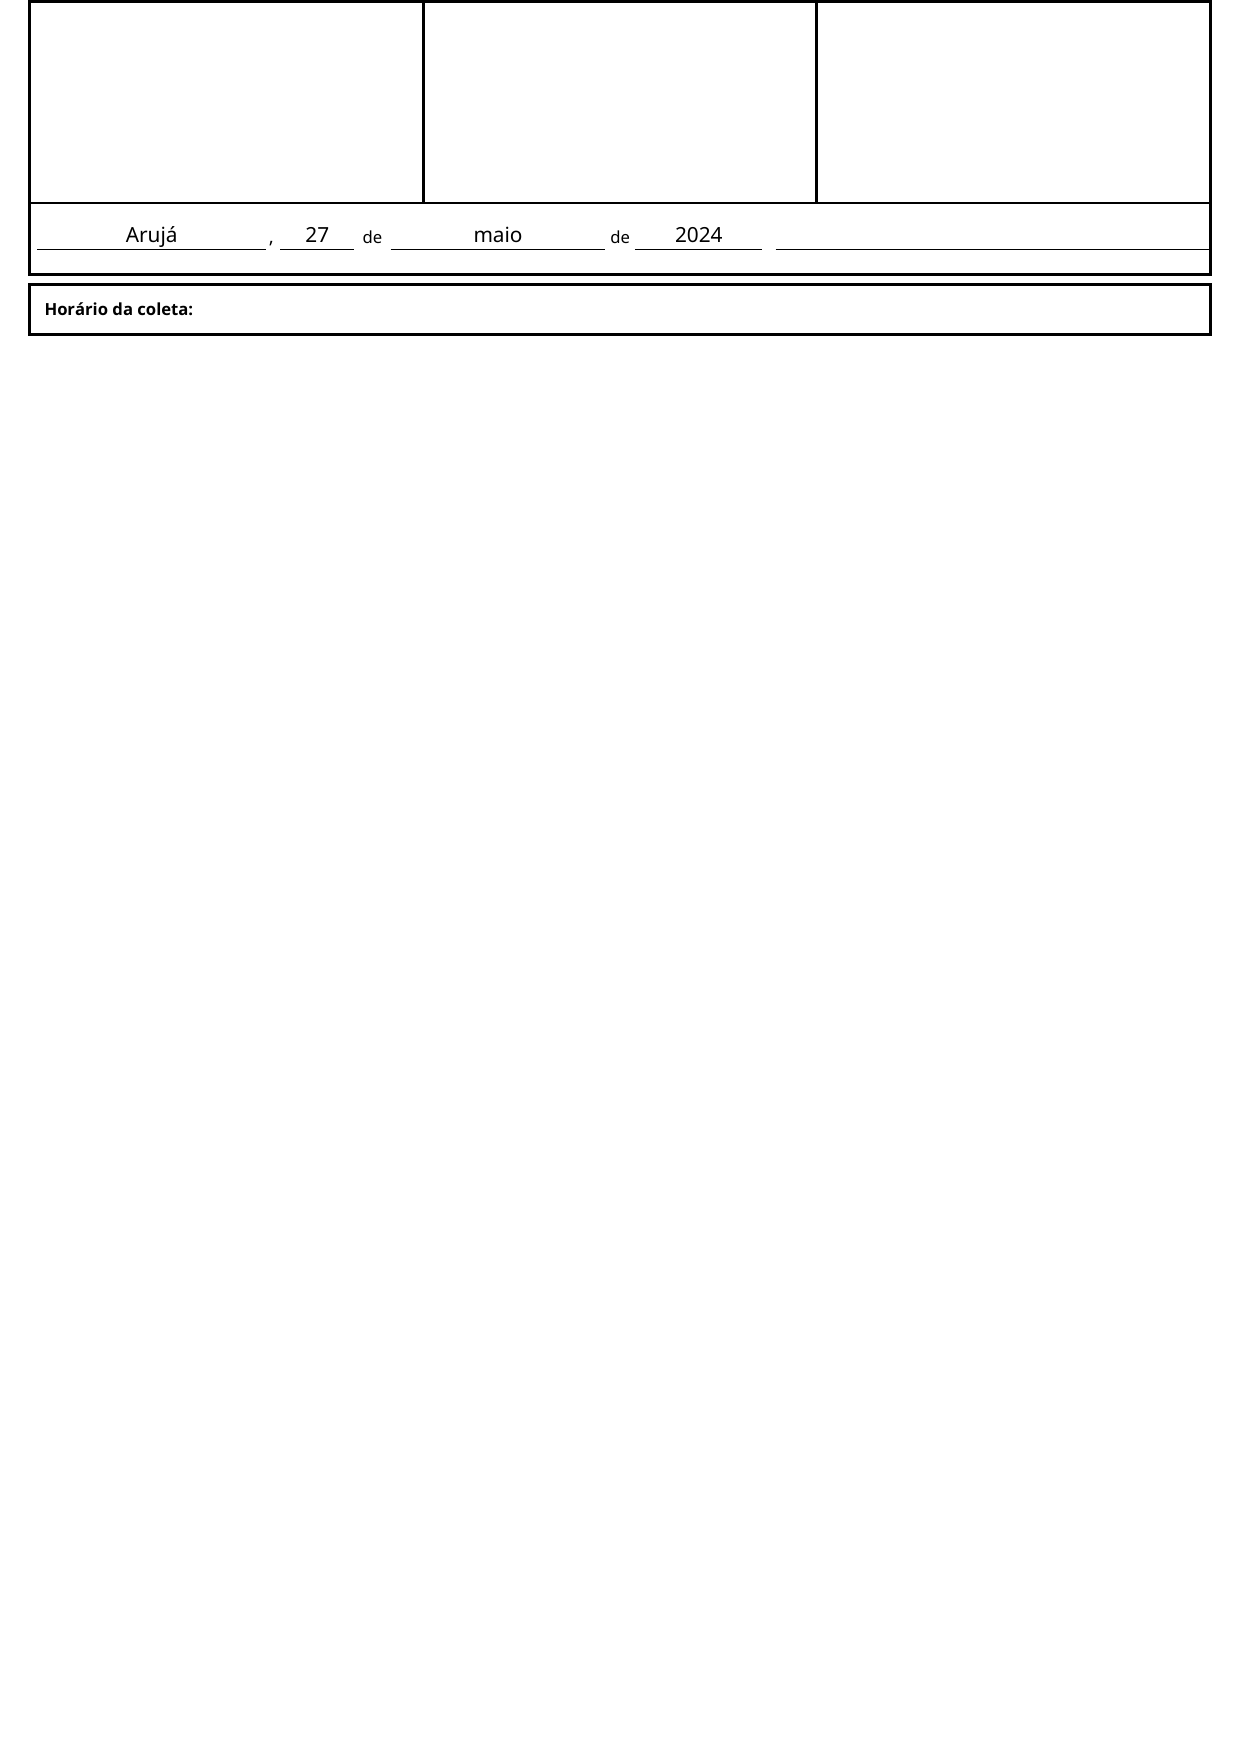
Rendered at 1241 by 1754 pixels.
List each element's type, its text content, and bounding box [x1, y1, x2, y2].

table_cell [776, 250, 1209, 273]
table_cell [391, 250, 605, 273]
table_cell [776, 204, 1209, 249]
table_cell [37, 250, 266, 273]
table_cell [31, 204, 37, 249]
table_cell maio [391, 204, 605, 249]
table_cell [266, 249, 280, 273]
table_cell 2024 [635, 204, 762, 249]
table_cell BR2450471688652 BR248451816503O BR240819701680T BR240208127332K BR249496990940B BR2443010711496 BR249751817453N BR2406588758182 BR244393964009S BR2490781657227 BR244917751454E BR242795975437G BR2445446745192 BR240223719103I BR2459444359274 BR2434662257152 BR241014655169G BR2476243257189 BR2487090585436 BR244960567730G BR246557377175I BR243987266136Y BR2489581981276 BR2491254241761 BR249084744884E BR2402459612580 BR248494163259W BR240965095319Y BR2488631596497 BR244219591428E BR2422549426583 BR2467518880853 BR245613268990R BR2447867442889 BR2412873060997 BR2482350444772 BR2418390713301 BR2473004021355 BR243786417390K BR2430308100650 BR2412599811133 BR2455049440213 BR2481040142384 BR240939123368A BR246025595079Y BR241273968814U [425, 3, 815, 202]
table_cell BR248685324563N BR2450578299616 BR2409462284683 BR2411034679039 BR249122806927E BR247899750731A BR2483657607972 BR2428330523838 BR243258864910Z BR247016252853N BR249132712088P BR246193922463C BR246719672129H BR241271419964M BR2468557536395 BR2467275281361 BR244675308614V BR241606431812Y BR2474822015804 BR2482157611965 BR247667180695D BR244822485203F BR249366754292H BR2426181824828 BR2404339508273 BR2441329808054 BR246868765128U BR2447301188825 BR244474898288L BR2468144414036 BR242917978976L BR2456316855765 BR249524480027D BR2480131724449 BR249051791920Z BR240352967011G BR249003811976E BR244857683761B BR241872377629B BR241430980364G BR246211377990C BR248365832386N BR240418914608C BR2439911504110 BR2434071113157 BR240871332896A BR2468158885796 BR248374892207Z BR2453352998270 BR2408116737768 BR2483754809432 BR2445225046539 BR241400006627D BR2416959903005 BR2452111457764 BR245181024391A BR2464833526206 BR2447388463061 BR249073453333G BR247789661538Z BR2421700867017 BR2427493676322 [31, 3, 422, 202]
table_cell BR2469785623682 BR2494207539904 BR2450423458684 BR2417601020068 BR241172067341V BR2480541258614 BR246765185325T BR2458000254459 BR2427656677487 BR247110196283Z BR241939524391N BR245642142571W BR246912414903Y BR2477436729011 BR244144426136J BR2428481952214 BR2485988345440 BR246551906642U BR2431798627495 BR2441398230576 BR2446064633582 BR2411553517045 BR241794283480B BR241060810321Y BR2407041209694 BR247383527440X BR2443696958143 BR248672038246Y BR2442645888137 BR241616581647P BR247843914941T BR241055849649U BR2480661007534 BR249571545216O BR2452448892802 BR248326769805W BR247946424512X BR245711514495V BR2407788778116 BR247859157666S BR2408094811856 BR2448341258970 BR2464244891826 BR2445288652581 BR2483043049717 BR241333288353V [818, 3, 1209, 202]
table_cell [635, 250, 762, 273]
table_cell [280, 250, 354, 273]
table_cell [31, 249, 37, 273]
table_cell Arujá [37, 204, 266, 249]
table_cell , [266, 204, 280, 249]
table_cell 27 [280, 204, 354, 249]
table_cell Horário da coleta: [31, 286, 1209, 332]
table_cell [1058, 276, 1211, 283]
table_cell [605, 249, 635, 273]
table_cell [762, 204, 776, 273]
table_cell de [605, 204, 635, 249]
table_cell [30, 276, 1058, 283]
table_cell [354, 249, 391, 273]
table_cell de [354, 204, 391, 249]
